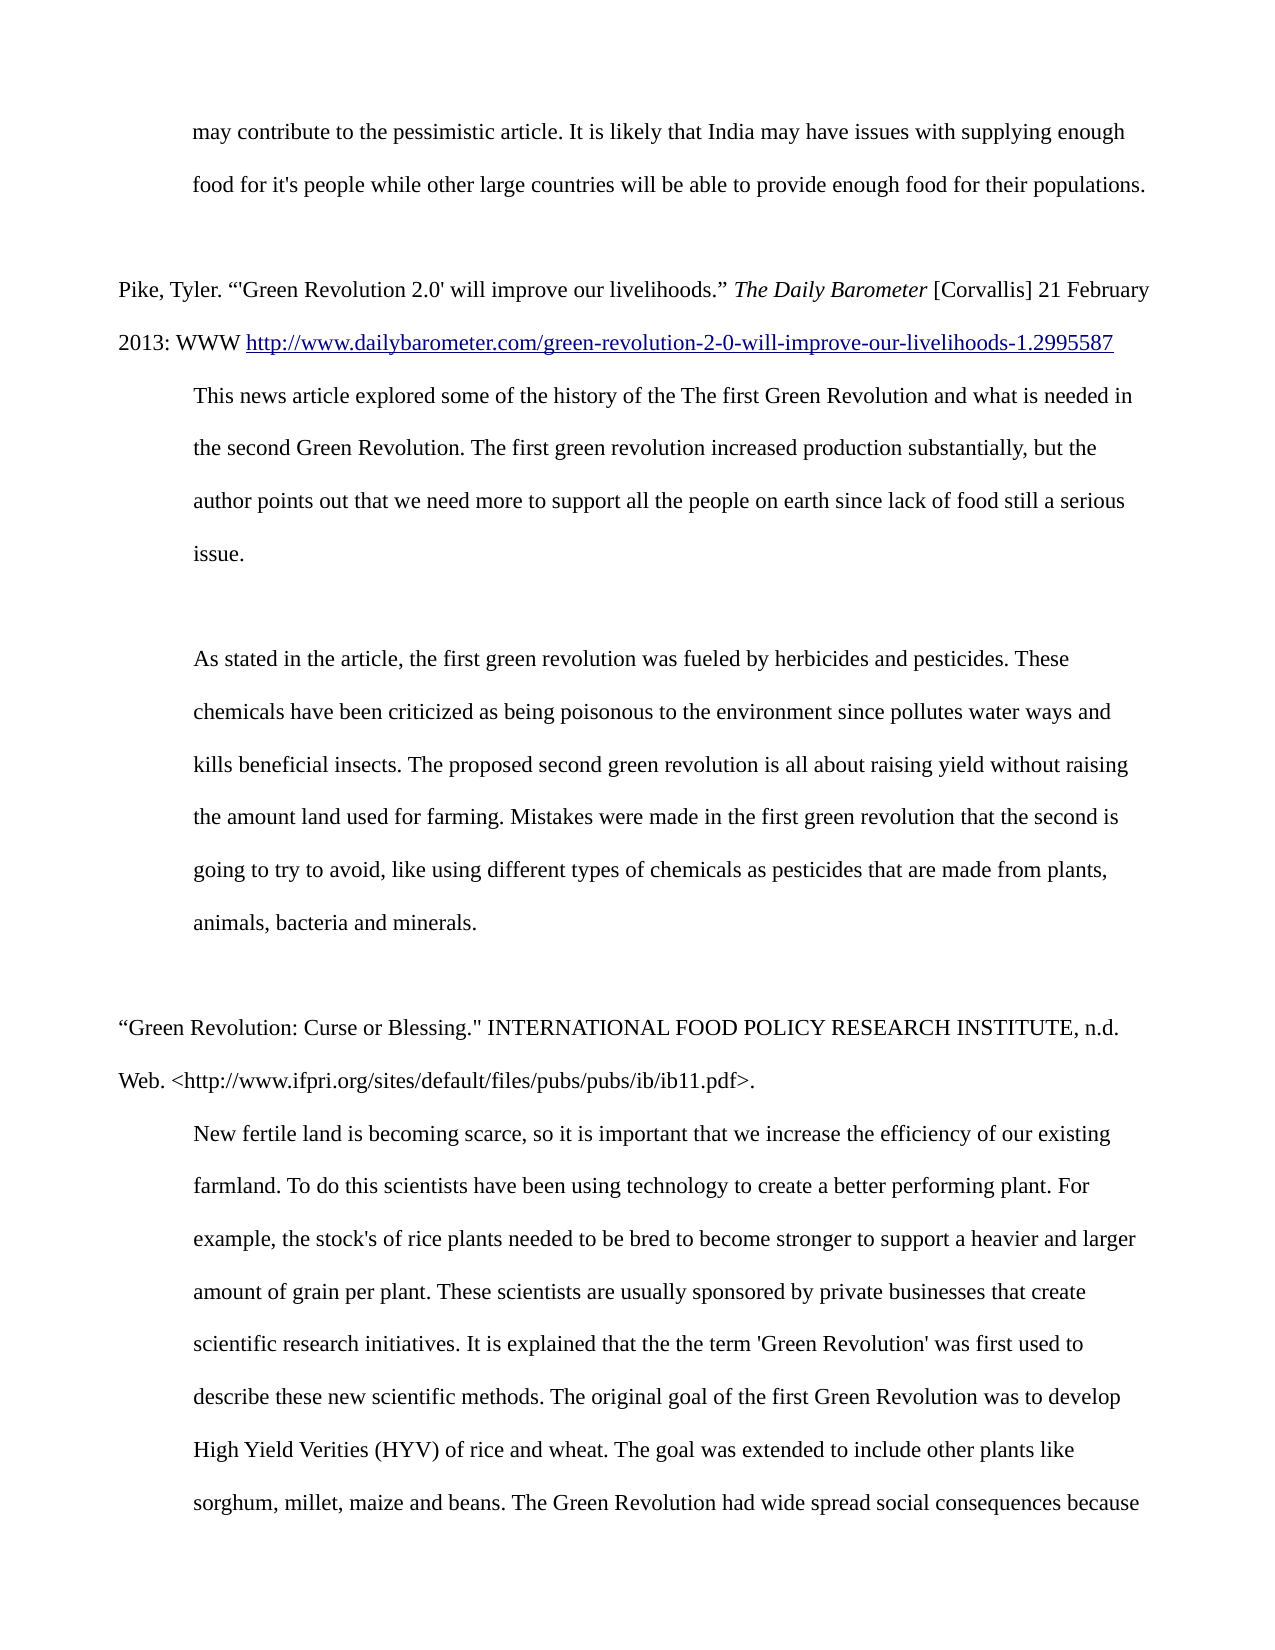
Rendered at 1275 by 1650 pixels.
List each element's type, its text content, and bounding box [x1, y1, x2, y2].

list New fertile land is becoming scarce, so it is important that we increase the efficiency of our existing farmland. To do this scientists have been using technology to create a better performing plant. For example, the stock's of rice plants needed to be bred to become stronger to support a heavier and larger amount of grain per plant. These scientists are usually sponsored by private businesses that create scientific research initiatives. It is explained that the the term 'Green Revolution' was first used to describe these new scientific methods. The original goal of the first Green Revolution was to develop High Yield Verities (HYV) of rice and wheat. The goal was extended to include other plants like sorghum, millet, maize and beans. The Green Revolution had wide spread social consequences because [156, 1119, 1157, 1515]
list This news article explored some of the history of the The first Green Revolution and what is needed in the second Green Revolution. The first green revolution increased production substantially, but the author points out that we need more to support all the people on earth since lack of food still a serious issue. [156, 382, 1157, 566]
text Pike, Tyler. “'Green Revolution 2.0' will improve our livelihoods.” The Daily Barometer [Corvallis] 21 February 2013: WWW http://www.dailybarometer.com/green-revolution-2-0-will-improve-our-livelihoods-1.2995587 [118, 276, 1157, 355]
list As stated in the article, the first green revolution was fueled by herbicides and pesticides. These chemicals have been criticized as being poisonous to the environment since pollutes water ways and kills beneficial insects. The proposed second green revolution is all about raising yield without raising the amount land used for farming. Mistakes were made in the first green revolution that the second is going to try to avoid, like using different types of chemicals as pesticides that are made from plants, animals, bacteria and minerals. [156, 645, 1157, 935]
text may contribute to the pessimistic article. It is likely that India may have issues with supplying enough food for it's people while other large countries will be able to provide enough food for their populations. [192, 118, 1157, 197]
text “Green Revolution: Curse or Blessing." INTERNATIONAL FOOD POLICY RESEARCH INSTITUTE, n.d. Web. <http://www.ifpri.org/sites/default/files/pubs/pubs/ib/ib11.pdf>. [118, 1014, 1157, 1093]
